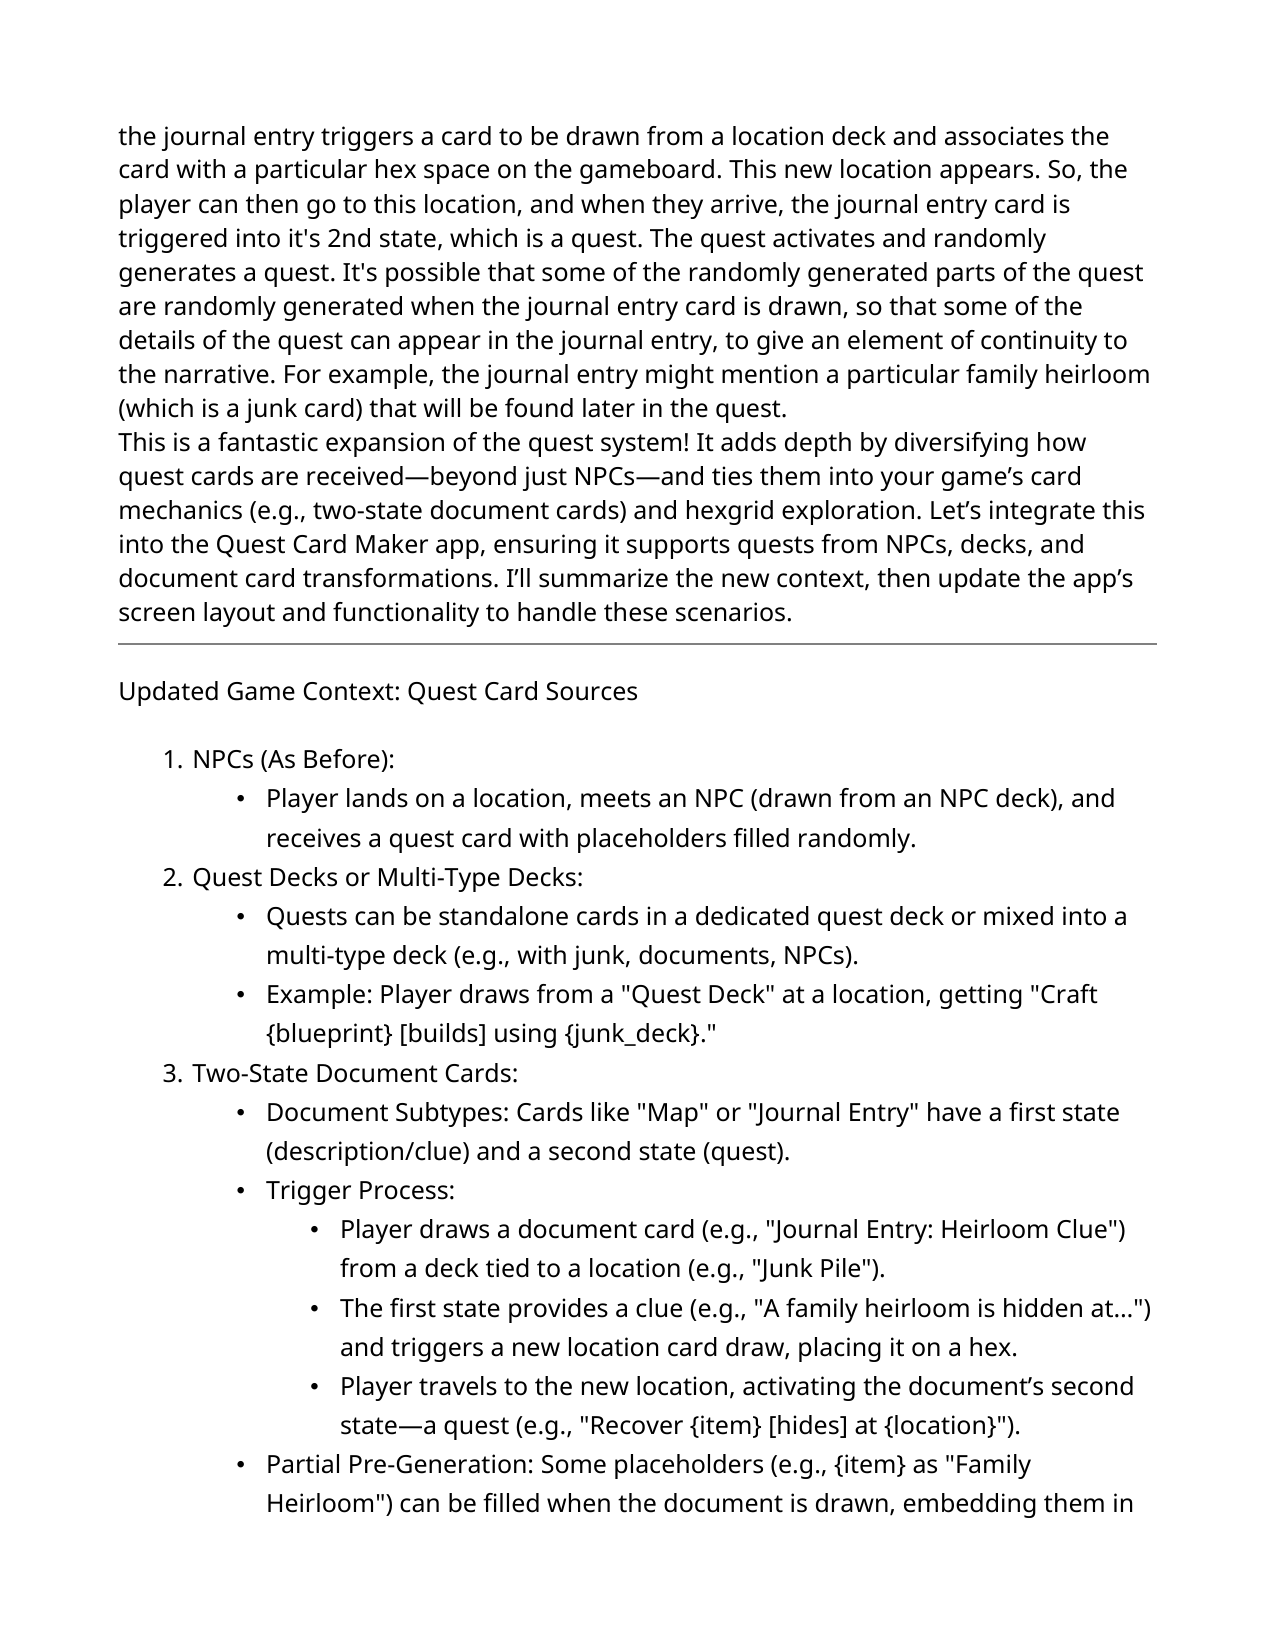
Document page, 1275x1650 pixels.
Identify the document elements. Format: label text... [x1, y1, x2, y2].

list Two-State Document Cards: [162, 1055, 1157, 1089]
text Updated Game Context: Quest Card Sources [118, 673, 1157, 707]
list Quest Decks or Multi-Type Decks: [162, 859, 1157, 893]
list Example: Player draws from a "Quest Deck" at a location, getting "Craft {blueprint} [builds] using {junk_deck}." [236, 977, 1157, 1050]
list Player draws a document card (e.g., "Journal Entry: Heirloom Clue") from a deck tied to a location (e.g., "Junk Pile"). [310, 1212, 1157, 1285]
text the journal entry triggers a card to be drawn from a location deck and associates the card with a particular hex space on the gameboard. This new location appears. So, the player can then go to this location, and when they arrive, the journal entry card is triggered into it's 2nd state, which is a quest. The quest activates and randomly generates a quest. It's possible that some of the randomly generated parts of the quest are randomly generated when the journal entry card is drawn, so that some of the details of the quest can appear in the journal entry, to give an element of continuity to the narrative. For example, the journal entry might mention a particular family heirloom (which is a junk card) that will be found later in the quest. [118, 118, 1157, 425]
list Document Subtypes: Cards like "Map" or "Journal Entry" have a first state (description/clue) and a second state (quest). [236, 1094, 1157, 1168]
list Player travels to the new location, activating the document’s second state—a quest (e.g., "Recover {item} [hides] at {location}"). [310, 1369, 1157, 1442]
list Trigger Process: [236, 1173, 1157, 1207]
list The first state provides a clue (e.g., "A family heirloom is hidden at…") and triggers a new location card draw, placing it on a hex. [310, 1290, 1157, 1363]
text This is a fantastic expansion of the quest system! It adds depth by diversifying how quest cards are received—beyond just NPCs—and ties them into your game’s card mechanics (e.g., two-state document cards) and hexgrid exploration. Let’s integrate this into the Quest Card Maker app, ensuring it supports quests from NPCs, decks, and document card transformations. I’ll summarize the new context, then update the app’s screen layout and functionality to handle these scenarios. [118, 425, 1157, 629]
list Player lands on a location, meets an NPC (drawn from an NPC deck), and receives a quest card with placeholders filled randomly. [236, 781, 1157, 854]
list Quests can be standalone cards in a dedicated quest deck or mixed into a multi-type deck (e.g., with junk, documents, NPCs). [236, 899, 1157, 972]
list NPCs (As Before): [162, 742, 1157, 776]
list Partial Pre-Generation: Some placeholders (e.g., {item} as "Family Heirloom") can be filled when the document is drawn, embedding them in [236, 1447, 1157, 1520]
